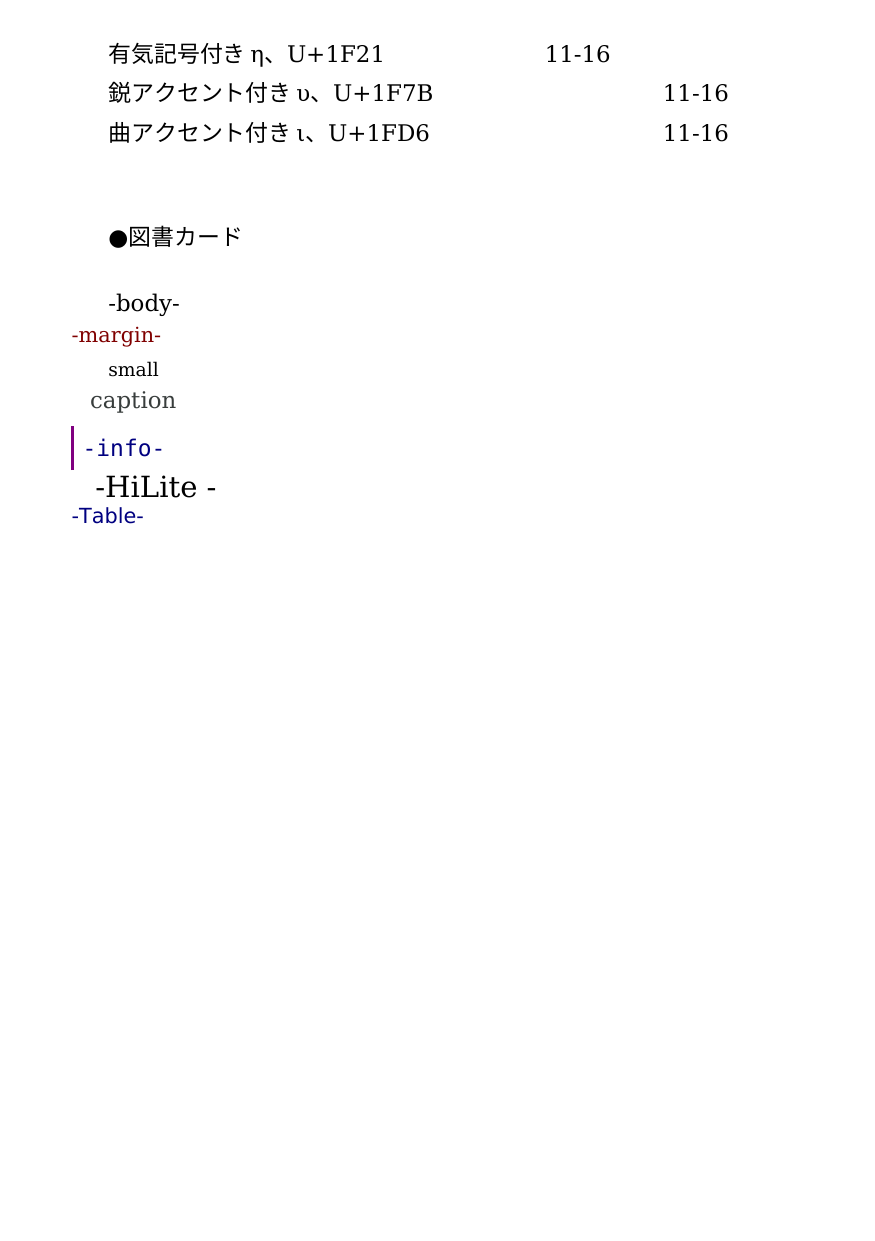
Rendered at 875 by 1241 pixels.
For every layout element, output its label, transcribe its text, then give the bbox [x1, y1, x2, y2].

text caption [90, 387, 802, 414]
text 曲アクセント付きι、U+1FD6 11-16 [72, 114, 802, 148]
text -HiLite - [95, 470, 838, 504]
text small [72, 359, 802, 381]
text 鋭アクセント付きυ、U+1F7B 11-16 [72, 75, 802, 108]
text -body- [72, 291, 802, 317]
text 有気記号付きη、U+1F21 11-16 [72, 36, 802, 69]
text -Table- [71, 504, 803, 528]
text ●図書カード [72, 219, 802, 252]
text -info- [74, 426, 803, 470]
text -margin- [71, 323, 803, 347]
